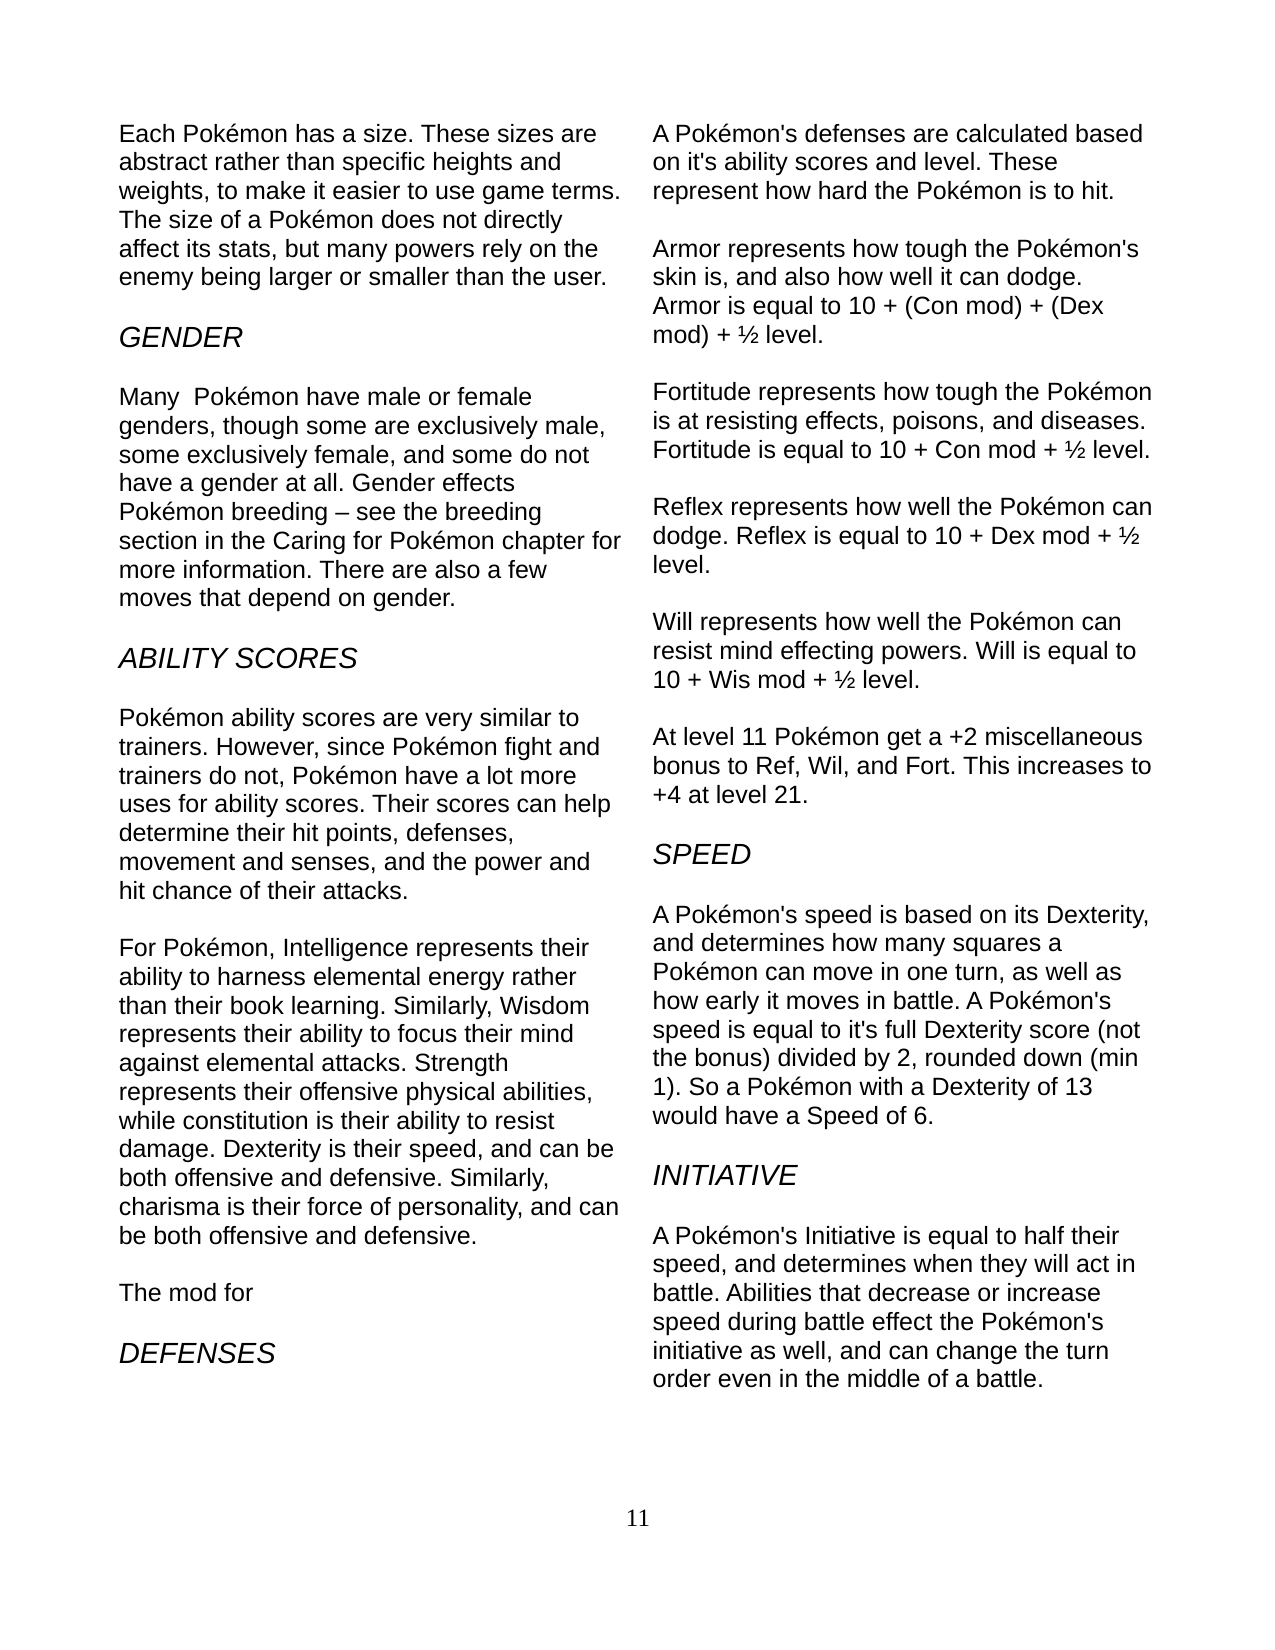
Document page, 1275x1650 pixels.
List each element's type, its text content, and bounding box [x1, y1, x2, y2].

subtitle ABILITY SCORES [118, 641, 622, 674]
text A Pokémon's Initiative is equal to half their speed, and determines when they will act in battle. Abilities that decrease or increase speed during battle effect the Pokémon's initiative as well, and can change the turn order even in the middle of a battle. [652, 1221, 1156, 1393]
text Fortitude represents how tough the Pokémon is at resisting effects, poisons, and diseases. Fortitude is equal to 10 + Con mod + ½ level. [652, 377, 1156, 463]
text At level 11 Pokémon get a +2 miscellaneous bonus to Ref, Wil, and Fort. This increases to +4 at level 21. [652, 722, 1156, 808]
subtitle SPEED [652, 837, 1156, 871]
text For Pokémon, Intelligence represents their ability to harness elemental energy rather than their book learning. Similarly, Wisdom represents their ability to focus their mind against elemental attacks. Strength represents their offensive physical abilities, while constitution is their ability to resist damage. Dexterity is their speed, and can be both offensive and defensive. Similarly, charisma is their force of personality, and can be both offensive and defensive. [118, 933, 622, 1249]
text The mod for [118, 1278, 622, 1307]
text A Pokémon's speed is based on its Dexterity, and determines how many squares a Pokémon can move in one turn, as well as how early it moves in battle. A Pokémon's speed is equal to it's full Dexterity score (not the bonus) divided by 2, rounded down (min 1). So a Pokémon with a Dexterity of 13 would have a Speed of 6. [652, 899, 1156, 1129]
subtitle DEFENSES [118, 1336, 622, 1369]
text Each Pokémon has a size. These sizes are abstract rather than specific heights and weights, to make it easier to use game terms. The size of a Pokémon does not directly affect its stats, but many powers rely on the enemy being larger or smaller than the user. [118, 118, 622, 291]
subtitle INITIATIVE [652, 1158, 1156, 1192]
text A Pokémon's defenses are calculated based on it's ability scores and level. These represent how hard the Pokémon is to hit. [652, 118, 1156, 205]
text Many Pokémon have male or female genders, though some are exclusively male, some exclusively female, and some do not have a gender at all. Gender effects Pokémon breeding – see the breeding section in the Caring for Pokémon chapter for more information. There are also a few moves that depend on gender. [118, 382, 622, 612]
text Armor represents how tough the Pokémon's skin is, and also how well it can dodge. Armor is equal to 10 + (Con mod) + (Dex mod) + ½ level. [652, 233, 1156, 348]
text Reflex represents how well the Pokémon can dodge. Reflex is equal to 10 + Dex mod + ½ level. [652, 492, 1156, 578]
text Pokémon ability scores are very similar to trainers. However, since Pokémon fight and trainers do not, Pokémon have a lot more uses for ability scores. Their scores can help determine their hit points, defenses, movement and senses, and the power and hit chance of their attacks. [118, 703, 622, 904]
text Will represents how well the Pokémon can resist mind effecting powers. Will is equal to 10 + Wis mod + ½ level. [652, 607, 1156, 693]
subtitle GENDER [118, 320, 622, 353]
